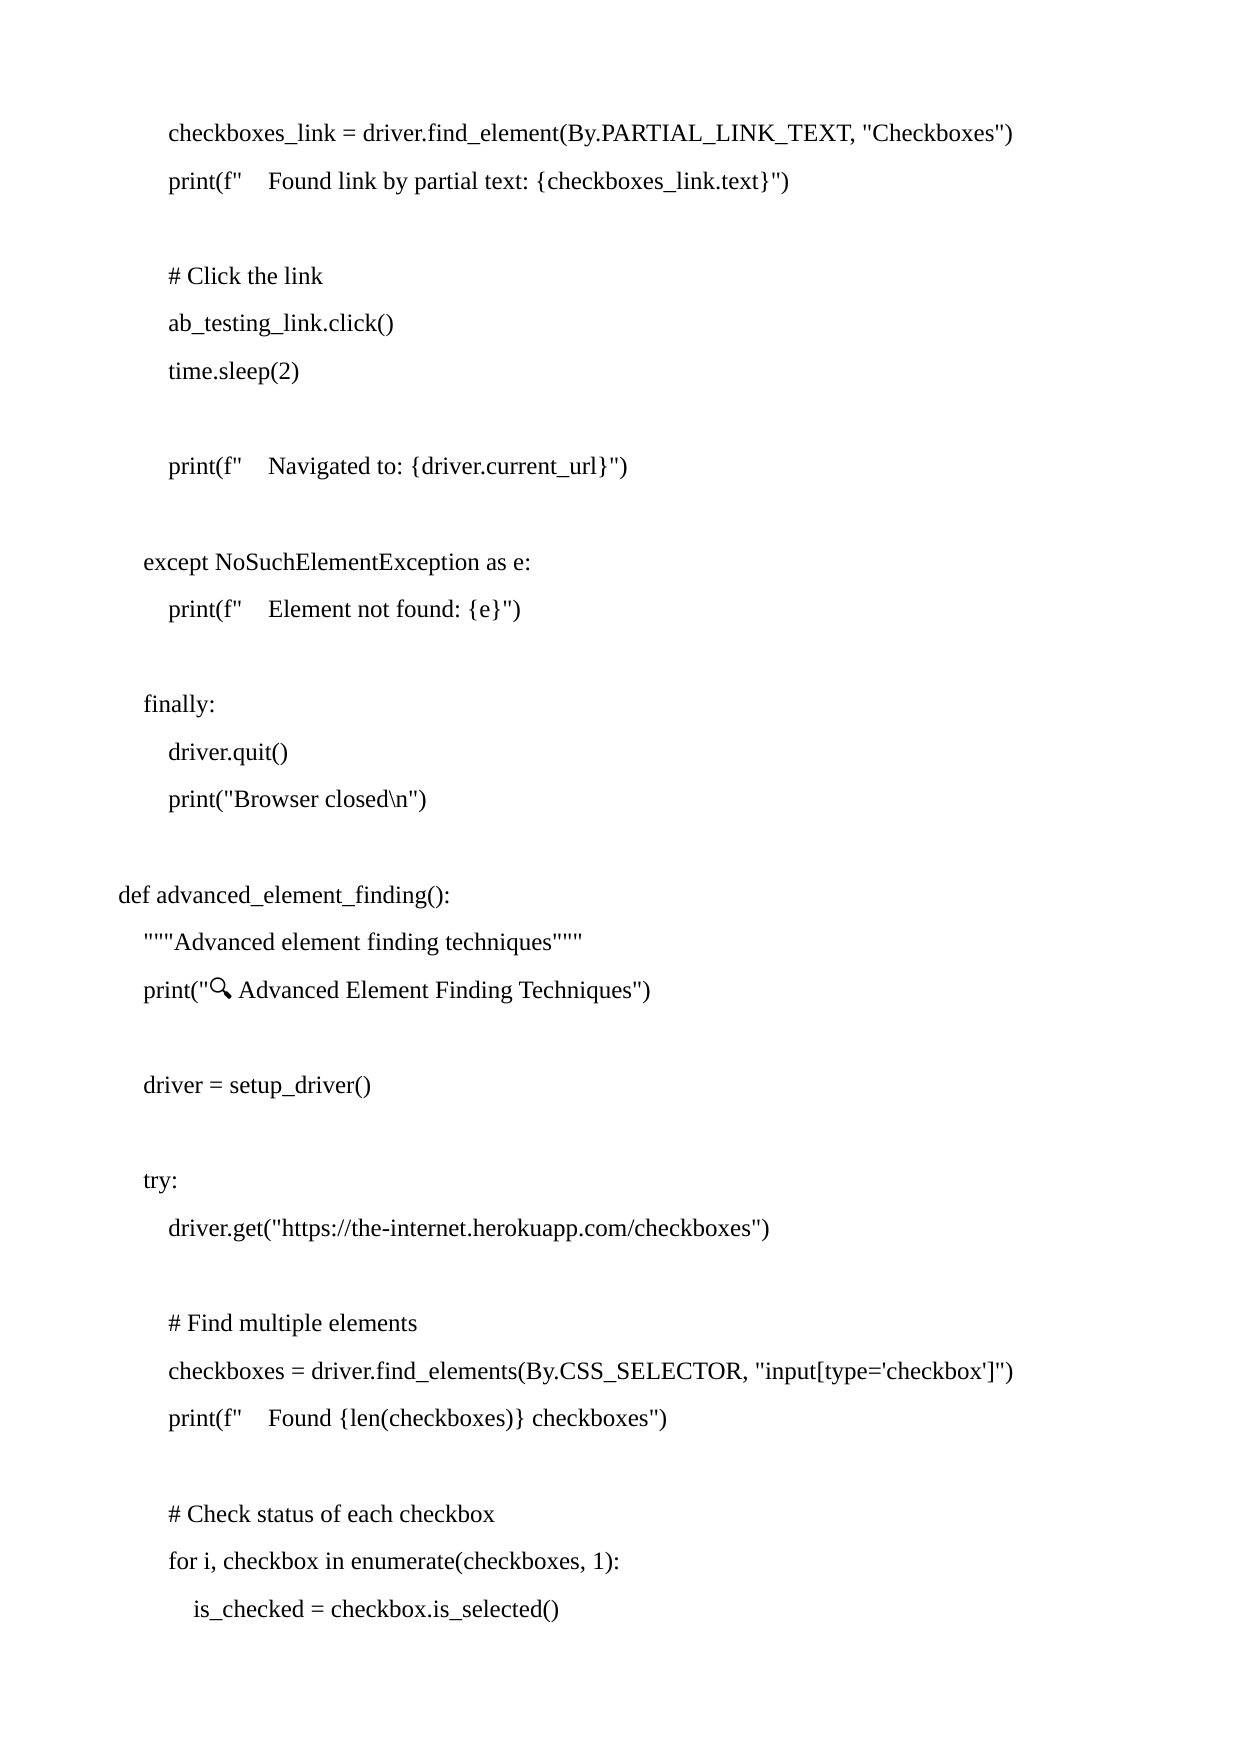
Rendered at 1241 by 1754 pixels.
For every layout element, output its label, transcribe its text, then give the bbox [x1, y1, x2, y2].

text print("Browser closed\n") [118, 784, 1122, 813]
text print(f"✅ Found {len(checkboxes)} checkboxes") [118, 1403, 1122, 1432]
text print(f"❌ Element not found: {e}") [118, 594, 1122, 623]
text print("🔍 Advanced Element Finding Techniques") [118, 975, 1122, 1004]
text driver.get("https://the-internet.herokuapp.com/checkboxes") [118, 1213, 1122, 1242]
text print(f"✅ Navigated to: {driver.current_url}") [118, 451, 1122, 480]
text time.sleep(2) [118, 356, 1122, 385]
text # Check status of each checkbox [118, 1499, 1122, 1527]
text except NoSuchElementException as e: [118, 547, 1122, 575]
text driver.quit() [118, 737, 1122, 766]
text for i, checkbox in enumerate(checkboxes, 1): [118, 1546, 1122, 1575]
text ab_testing_link.click() [118, 308, 1122, 337]
text finally: [118, 689, 1122, 718]
text def advanced_element_finding(): [118, 880, 1122, 908]
text try: [118, 1165, 1122, 1194]
text print(f"✅ Found link by partial text: {checkboxes_link.text}") [118, 166, 1122, 194]
text is_checked = checkbox.is_selected() [118, 1594, 1122, 1623]
text """Advanced element finding techniques""" [118, 927, 1122, 956]
text # Find multiple elements [118, 1308, 1122, 1337]
text checkboxes = driver.find_elements(By.CSS_SELECTOR, "input[type='checkbox']") [118, 1356, 1122, 1384]
text checkboxes_link = driver.find_element(By.PARTIAL_LINK_TEXT, "Checkboxes") [118, 118, 1122, 147]
text # Click the link [118, 261, 1122, 290]
text driver = setup_driver() [118, 1070, 1122, 1099]
